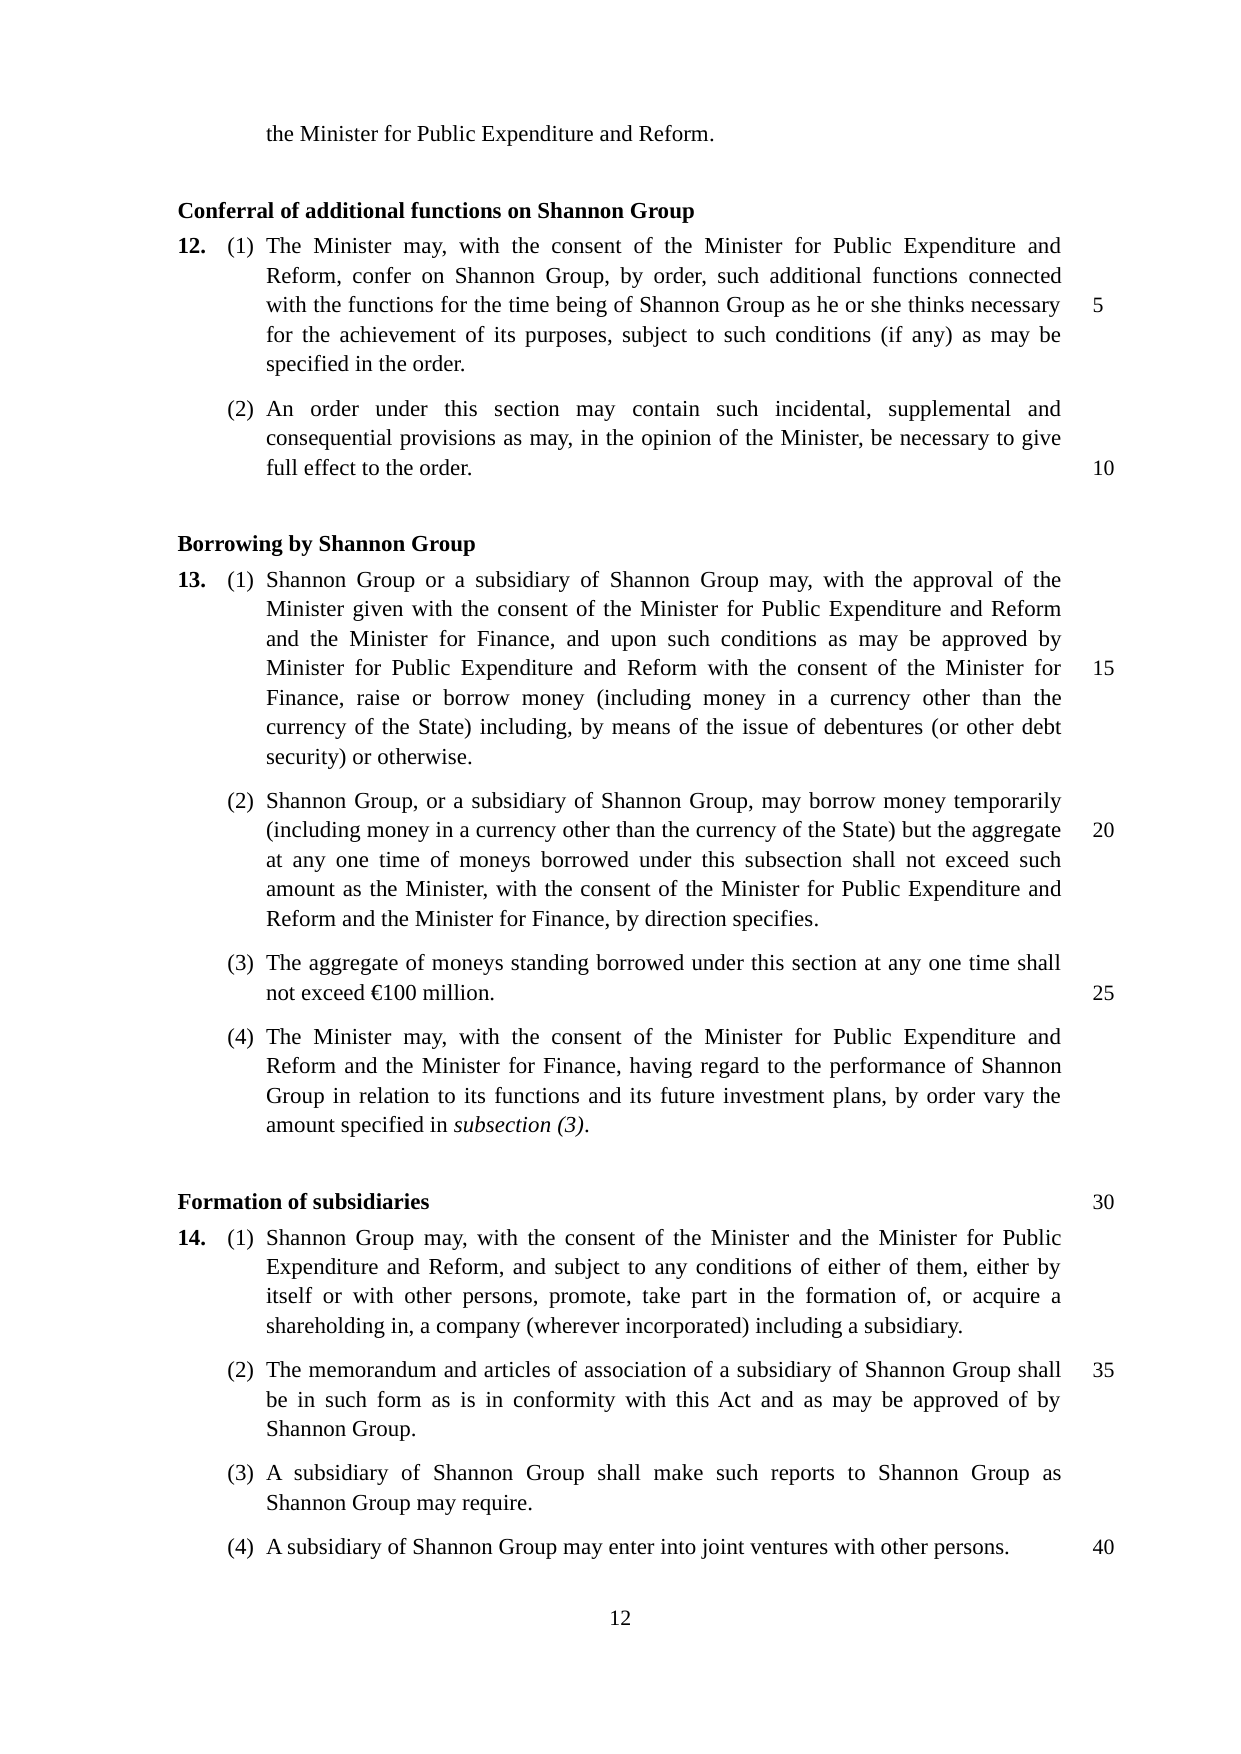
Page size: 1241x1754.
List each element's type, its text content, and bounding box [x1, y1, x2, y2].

text the Minister for Public Expenditure and Reform. [177, 118, 1063, 148]
text (3) A subsidiary of Shannon Group shall make such reports to Shannon Group as Shannon Group may require. [177, 1457, 1063, 1516]
text Borrowing by Shannon Group [177, 528, 1063, 558]
text Conferral of additional functions on Shannon Group [177, 195, 1063, 224]
text 13. (1) Shannon Group or a subsidiary of Shannon Group may, with the approval of the Minister given with the consent of the Minister for Public Expenditure and Reform and the Minister for Finance, and upon such conditions as may be approved by Minister for Public Expenditure and Reform with the consent of the Minister for Finance, raise or borrow money (including money in a currency other than the currency of the State) including, by means of the issue of debentures (or other debt security) or otherwise. [177, 564, 1063, 770]
text (4) The Minister may, with the consent of the Minister for Public Expenditure and Reform and the Minister for Finance, having regard to the performance of Shannon Group in relation to its functions and its future investment plans, by order vary the amount specified in subsection (3). [177, 1021, 1063, 1139]
text (2) An order under this section may contain such incidental, supplemental and consequential provisions as may, in the opinion of the Minister, be necessary to give full effect to the order. [177, 392, 1063, 481]
text (2) The memorandum and articles of association of a subsidiary of Shannon Group shall be in such form as is in conformity with this Act and as may be approved of by Shannon Group. [177, 1354, 1063, 1442]
text (2) Shannon Group, or a subsidiary of Shannon Group, may borrow money temporarily (including money in a currency other than the currency of the State) but the aggregate at any one time of moneys borrowed under this subsection shall not exceed such amount as the Minister, with the consent of the Minister for Public Expenditure and Reform and the Minister for Finance, by direction specifies. [177, 785, 1063, 932]
text 12. (1) The Minister may, with the consent of the Minister for Public Expenditure and Reform, confer on Shannon Group, by order, such additional functions connected with the functions for the time being of Shannon Group as he or she thinks necessary for the achievement of its purposes, subject to such conditions (if any) as may be specified in the order. [177, 230, 1063, 378]
text (3) The aggregate of moneys standing borrowed under this section at any one time shall not exceed €100 million. [177, 947, 1063, 1006]
text (4) A subsidiary of Shannon Group may enter into joint ventures with other persons. [177, 1531, 1063, 1561]
text 14. (1) Shannon Group may, with the consent of the Minister and the Minister for Public Expenditure and Reform, and subject to any conditions of either of them, either by itself or with other persons, promote, take part in the formation of, or acquire a shareholding in, a company (wherever incorporated) including a subsidiary. [177, 1221, 1063, 1339]
text Formation of subsidiaries [177, 1186, 1063, 1215]
